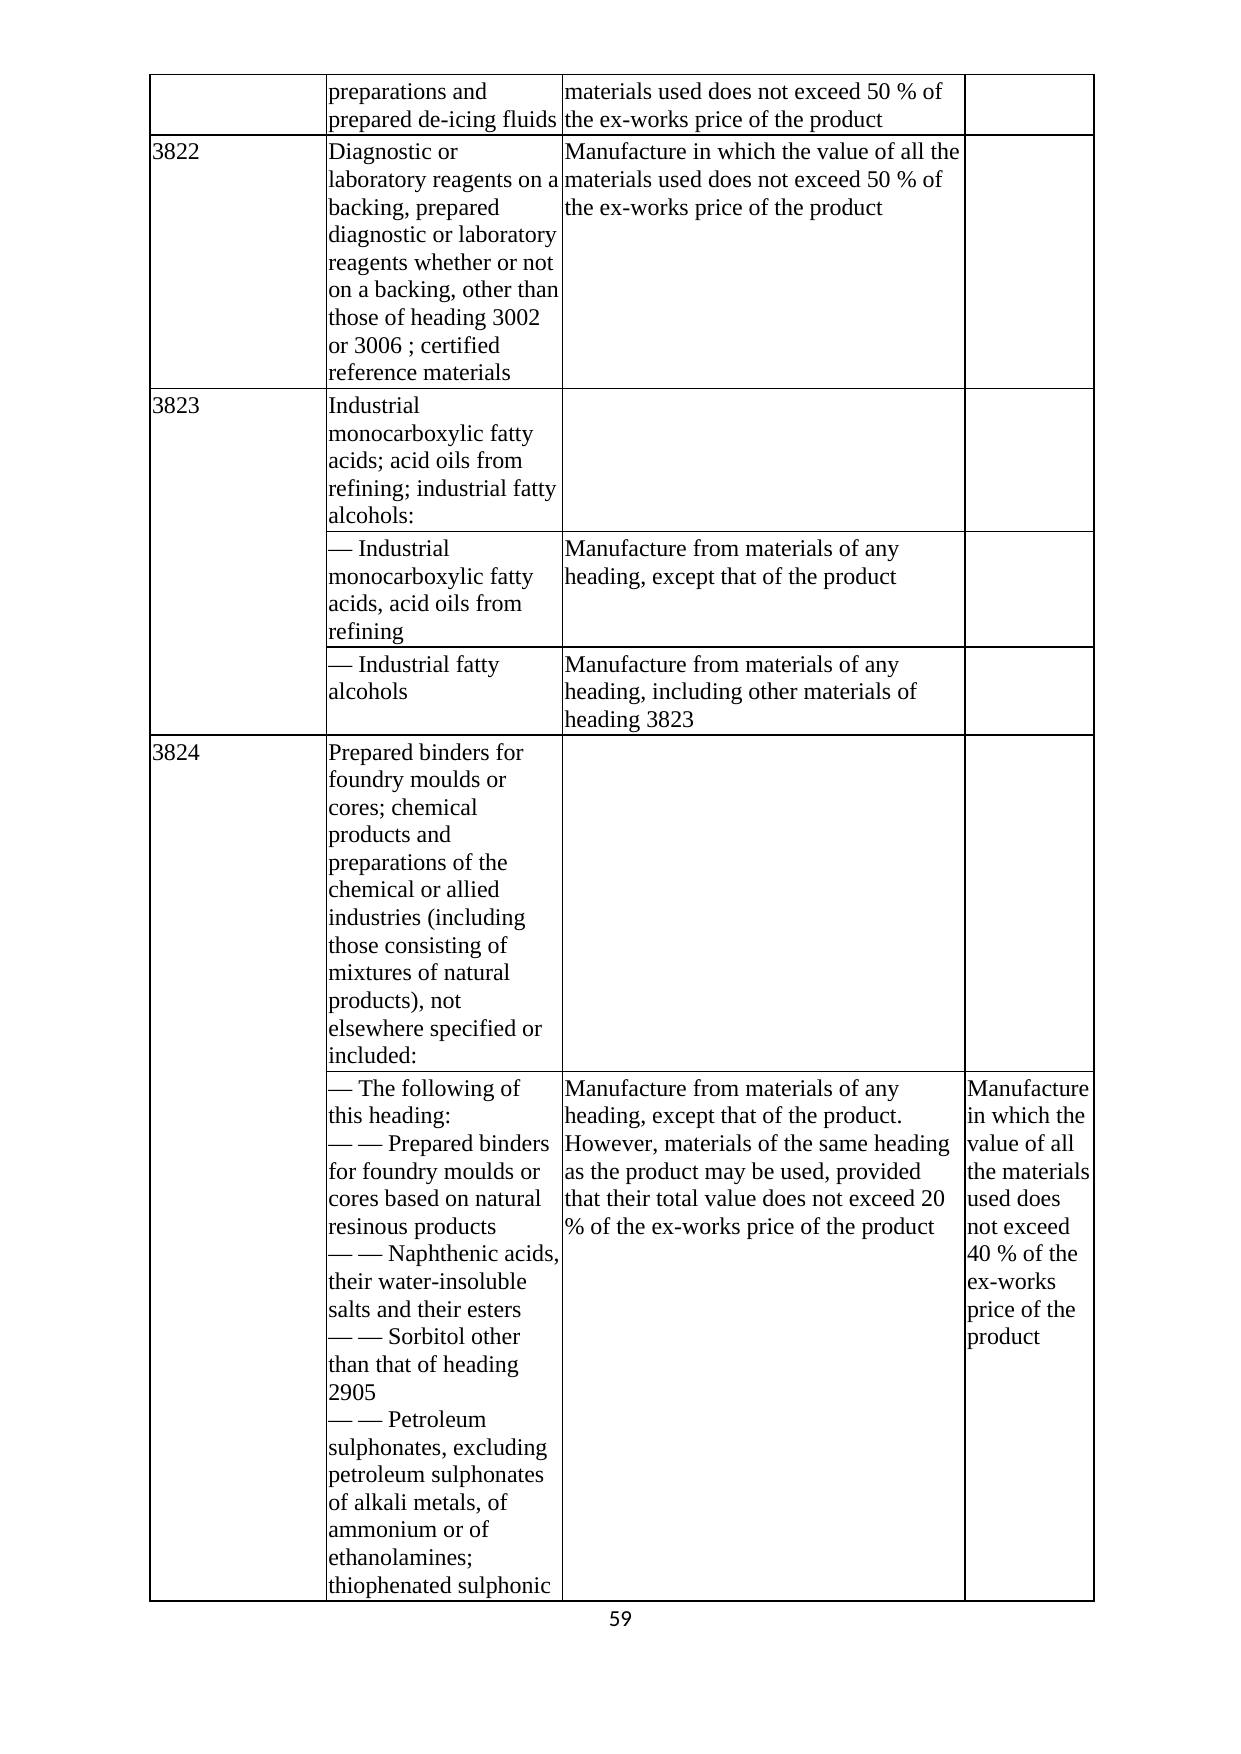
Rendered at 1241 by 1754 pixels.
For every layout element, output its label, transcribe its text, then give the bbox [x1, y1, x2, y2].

table_cell — The following of this heading: — — Prepared binders for foundry moulds or cores based on natural resinous products — — Naphthenic acids, their water-insoluble salts and their esters — — Sorbitol other than that of heading 2905 — — Petroleum sulphonates, excluding petroleum sulphonates of alkali metals, of ammonium or of ethanolamines; thiophenated sulphonic [327, 1072, 562, 1600]
table_cell Manufacture in which the value of all the materials used does not exceed 40 % of the ex-works price of the product [966, 1072, 1093, 1600]
table_cell Manufacture from materials of any heading, including other materials of heading 3823 [563, 648, 964, 734]
table_cell Prepared binders for foundry moulds or cores; chemical products and preparations of the chemical or allied industries (including those consisting of mixtures of natural products), not elsewhere specified or included: [327, 736, 562, 1071]
table_cell [563, 736, 964, 1071]
table_cell preparations and prepared de-icing fluids [327, 75, 562, 134]
table_cell [966, 736, 1093, 1071]
table_cell materials used does not exceed 50 % of the ex-works price of the product [563, 75, 964, 134]
table_cell Manufacture from materials of any heading, except that of the product. However, materials of the same heading as the product may be used, provided that their total value does not exceed 20 % of the ex-works price of the product [563, 1072, 964, 1600]
table_cell [966, 648, 1093, 734]
table_cell [151, 75, 326, 134]
table_cell 3822 [151, 136, 326, 388]
table_cell Diagnostic or laboratory reagents on a backing, prepared diagnostic or laboratory reagents whether or not on a backing, other than those of heading 3002 or 3006 ; certified reference materials [327, 136, 562, 388]
table_cell 3824 [151, 736, 326, 1600]
table_cell [966, 389, 1093, 531]
table_cell [966, 136, 1093, 388]
table_cell 3823 [151, 389, 326, 734]
table_cell [563, 389, 964, 531]
table_cell — Industrial monocarboxylic fatty acids, acid oils from refining [327, 532, 562, 646]
table_cell [966, 532, 1093, 646]
table_cell Manufacture in which the value of all the materials used does not exceed 50 % of the ex-works price of the product [563, 136, 964, 388]
table_cell Manufacture from materials of any heading, except that of the product [563, 532, 964, 646]
table_cell [966, 75, 1093, 134]
table_cell Industrial monocarboxylic fatty acids; acid oils from refining; industrial fatty alcohols: [327, 389, 562, 531]
table_cell — Industrial fatty alcohols [327, 648, 562, 734]
